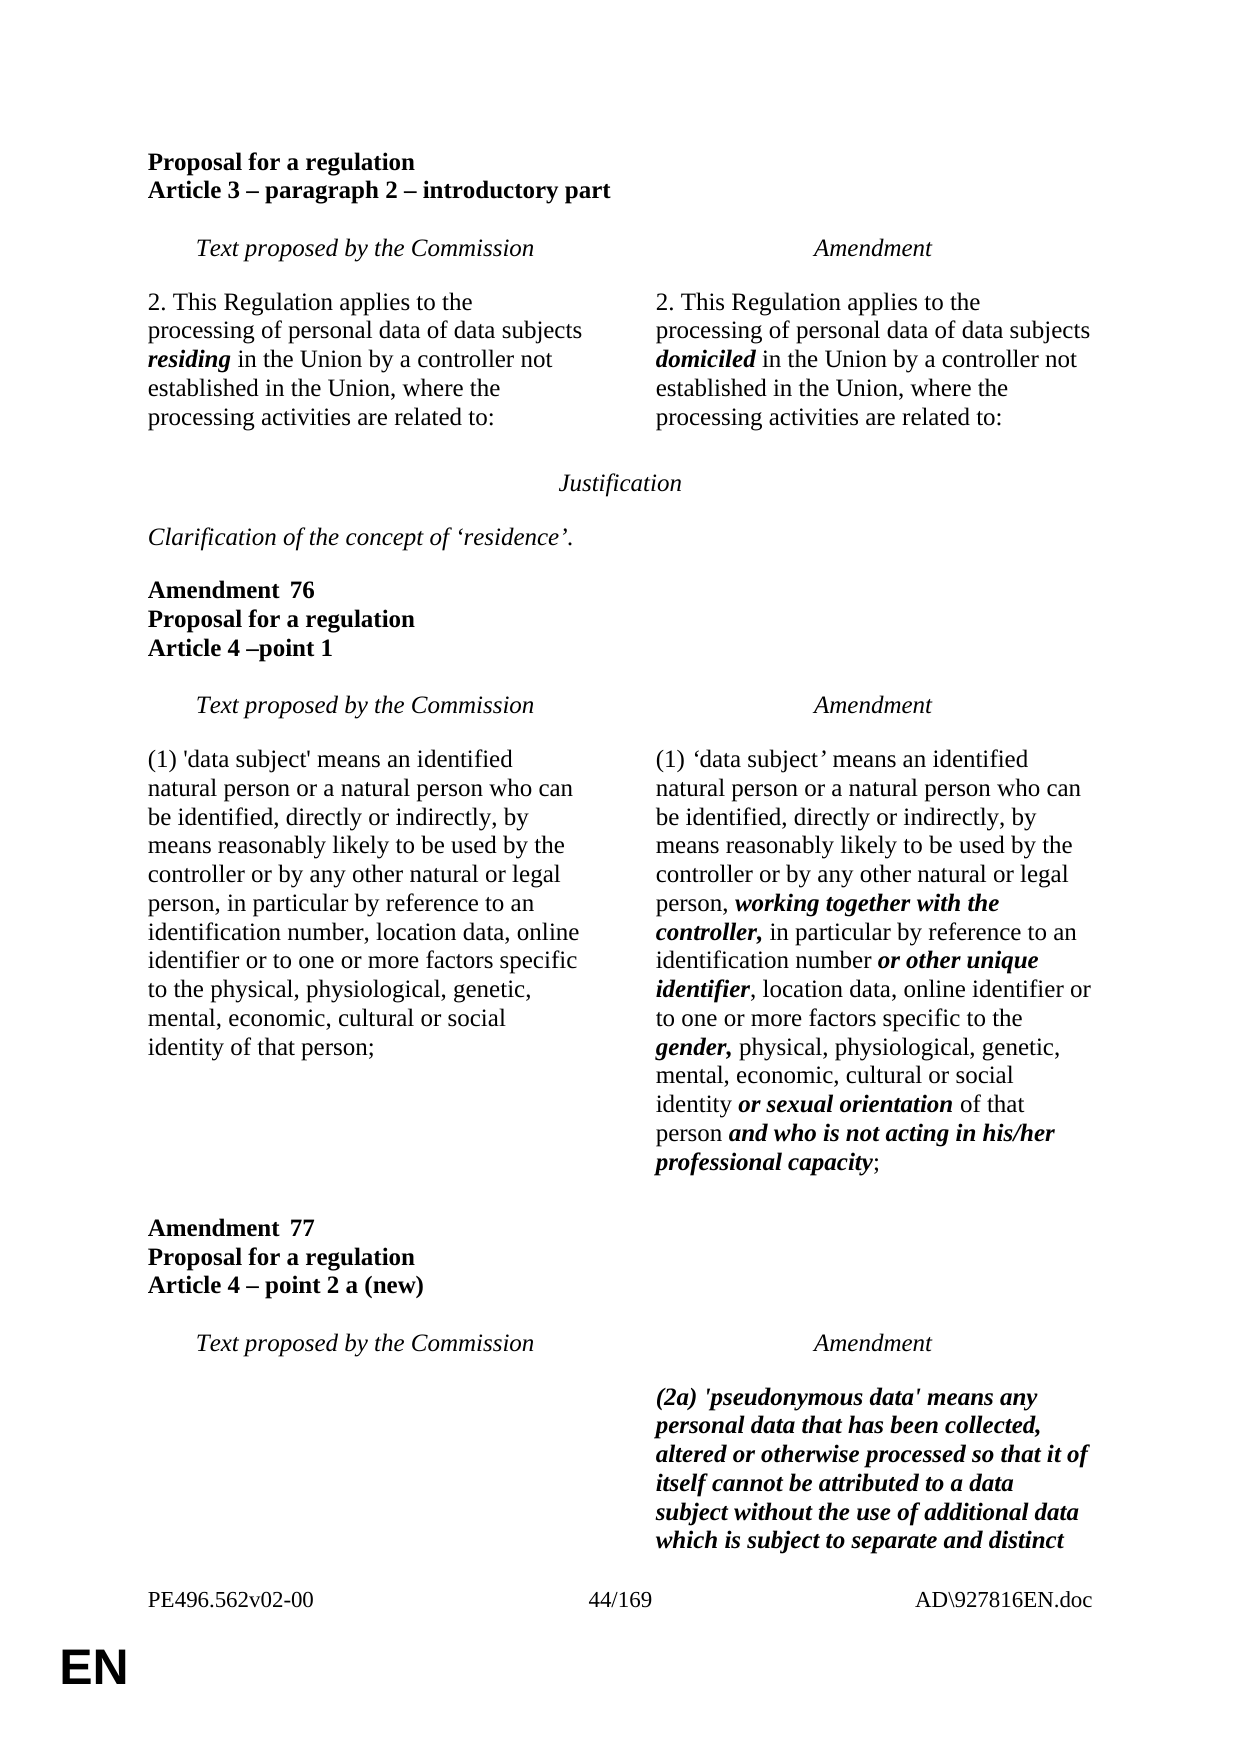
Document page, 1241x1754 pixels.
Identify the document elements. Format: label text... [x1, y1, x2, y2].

table_cell 2. This Regulation applies to the processing of personal data of data subjects residing in the Union by a controller not established in the Union, where the processing activities are related to: [112, 287, 620, 443]
table_cell [112, 1382, 620, 1554]
text <DocAmend>Proposal for a regulation</DocAmend> [148, 1242, 1092, 1271]
table_cell Amendment [620, 233, 1128, 287]
title <TitreJust>Justification</TitreJust> [148, 468, 1092, 497]
text <Article>Article 3 – paragraph 2 – introductory part</Article> [148, 176, 1092, 204]
table_header [112, 662, 1128, 691]
table_cell Amendment [620, 1328, 1128, 1382]
text <DocAmend>Proposal for a regulation</DocAmend> [148, 604, 1092, 633]
table_cell Amendment [620, 691, 1128, 744]
text <Amend>Amendment <NumAm>76</NumAm> [148, 576, 1092, 604]
table_cell Text proposed by the Commission [112, 1328, 620, 1382]
text Clarification of the concept of ‘residence’. [148, 522, 1092, 551]
text <Article>Article 4 – point 2 a (new)</Article> [148, 1271, 1092, 1299]
table_cell Text proposed by the Commission [112, 233, 620, 287]
text <DocAmend>Proposal for a regulation</DocAmend> [148, 147, 1092, 176]
table_cell (1) 'data subject' means an identified natural person or a natural person who can be identified, directly or indirectly, by means reasonably likely to be used by the controller or by any other natural or legal person, in particular by reference to an identification number, location data, online identifier or to one or more factors specific to the physical, physiological, genetic, mental, economic, cultural or social identity of that person; [112, 744, 620, 1188]
table_cell (2a) 'pseudonymous data' means any personal data that has been collected, altered or otherwise processed so that it of itself cannot be attributed to a data subject without the use of additional data which is subject to separate and distinct [620, 1382, 1128, 1554]
table_header [112, 1299, 1128, 1328]
text <Amend>Amendment <NumAm>77</NumAm> [148, 1213, 1092, 1242]
table_cell Text proposed by the Commission [112, 691, 620, 744]
table_header [112, 204, 1128, 233]
table_cell 2. This Regulation applies to the processing of personal data of data subjects domiciled in the Union by a controller not established in the Union, where the processing activities are related to: [620, 287, 1128, 443]
text <Article>Article 4 –point 1</Article> [148, 633, 1092, 662]
table_cell (1) ‘data subject’ means an identified natural person or a natural person who can be identified, directly or indirectly, by means reasonably likely to be used by the controller or by any other natural or legal person, working together with the controller, in particular by reference to an identification number or other unique identifier, location data, online identifier or to one or more factors specific to the gender, physical, physiological, genetic, mental, economic, cultural or social identity or sexual orientation of that person and who is not acting in his/her professional capacity; [620, 744, 1128, 1188]
